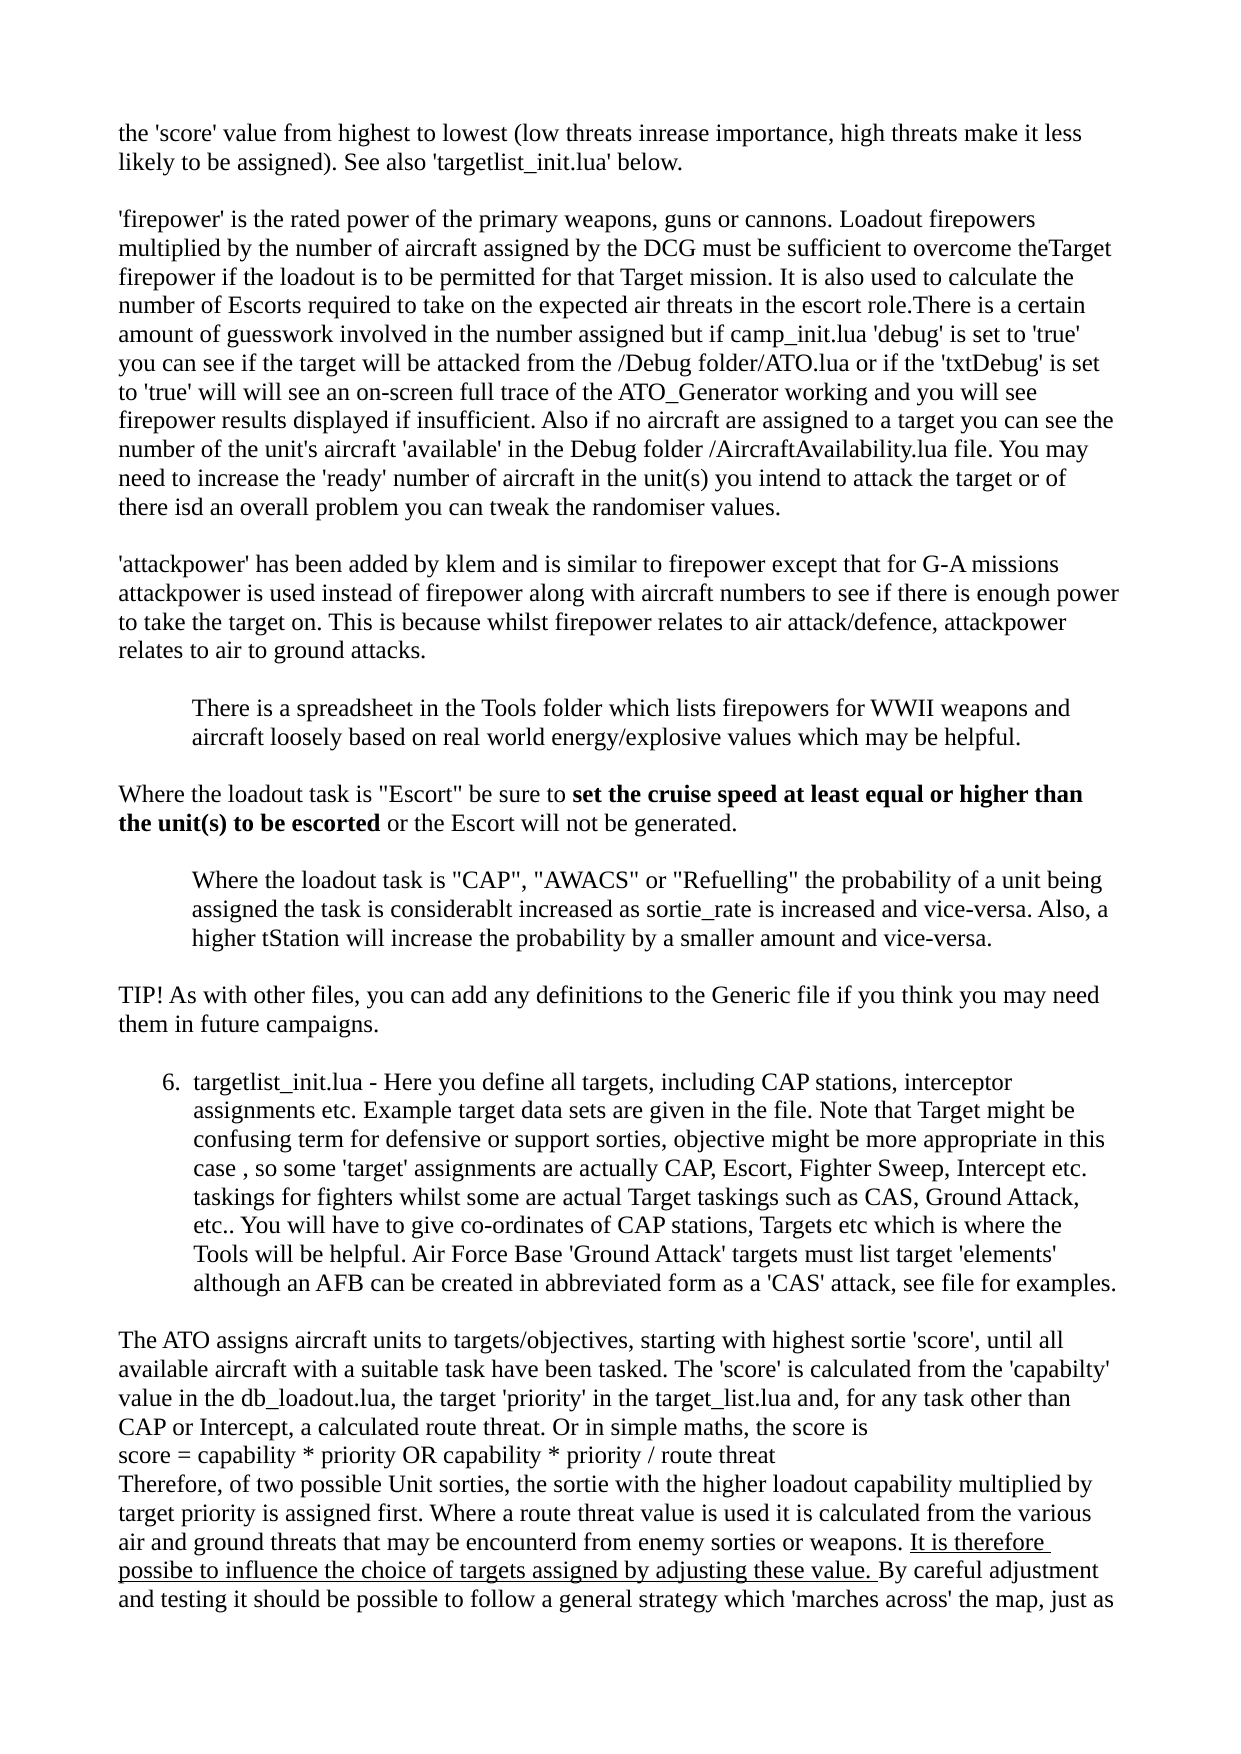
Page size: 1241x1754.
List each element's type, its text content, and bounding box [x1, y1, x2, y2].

text 'firepower' is the rated power of the primary weapons, guns or cannons. Loadout firepowers multiplied by the number of aircraft assigned by the DCG must be sufficient to overcome theTarget firepower if the loadout is to be permitted for that Target mission. It is also used to calculate the number of Escorts required to take on the expected air threats in the escort role.There is a certain amount of guesswork involved in the number assigned but if camp_init.lua 'debug' is set to 'true' you can see if the target will be attacked from the /Debug folder/ATO.lua or if the 'txtDebug' is set to 'true' will will see an on-screen full trace of the ATO_Generator working and you will see firepower results displayed if insufficient. Also if no aircraft are assigned to a target you can see the number of the unit's aircraft 'available' in the Debug folder /AircraftAvailability.lua file. You may need to increase the 'ready' number of aircraft in the unit(s) you intend to attack the target or of there isd an overall problem you can tweak the randomiser values. [118, 204, 1122, 521]
text Therefore, of two possible Unit sorties, the sortie with the higher loadout capability multiplied by target priority is assigned first. Where a route threat value is used it is calculated from the various air and ground threats that may be encounterd from enemy sorties or weapons. It is therefore possibe to influence the choice of targets assigned by adjusting these value. By careful adjustment and testing it should be possible to follow a general strategy which 'marches across' the map, just as [118, 1469, 1122, 1613]
text Where the loadout task is "Escort" be sure to set the cruise speed at least equal or higher than the unit(s) to be escorted or the Escort will not be generated. [118, 779, 1122, 837]
text TIP! As with other files, you can add any definitions to the Generic file if you think you may need them in future campaigns. [118, 981, 1122, 1038]
text score = capability * priority OR capability * priority / route threat [118, 1441, 1122, 1469]
list targetlist_init.lua - Here you define all targets, including CAP stations, interceptor assignments etc. Example target data sets are given in the file. Note that Target might be confusing term for defensive or support sorties, objective might be more appropriate in this case , so some 'target' assignments are actually CAP, Escort, Fighter Sweep, Intercept etc. taskings for fighters whilst some are actual Target taskings such as CAS, Ground Attack, etc.. You will have to give co-ordinates of CAP stations, Targets etc which is where the Tools will be helpful. Air Force Base 'Ground Attack' targets must list target 'elements' although an AFB can be created in abbreviated form as a 'CAS' attack, see file for examples. [156, 1067, 1122, 1297]
text Where the loadout task is "CAP", "AWACS" or "Refuelling" the probability of a unit being assigned the task is considerablt increased as sortie_rate is increased and vice-versa. Also, a higher tStation will increase the probability by a smaller amount and vice-versa. [192, 866, 1122, 952]
text The ATO assigns aircraft units to targets/objectives, starting with highest sortie 'score', until all available aircraft with a suitable task have been tasked. The 'score' is calculated from the 'capabilty' value in the db_loadout.lua, the target 'priority' in the target_list.lua and, for any task other than CAP or Intercept, a calculated route threat. Or in simple maths, the score is [118, 1326, 1122, 1441]
text the 'score' value from highest to lowest (low threats inrease importance, high threats make it less likely to be assigned). See also 'targetlist_init.lua' below. [118, 118, 1122, 176]
text There is a spreadsheet in the Tools folder which lists firepowers for WWII weapons and aircraft loosely based on real world energy/explosive values which may be helpful. [192, 693, 1122, 751]
text 'attackpower' has been added by klem and is similar to firepower except that for G-A missions attackpower is used instead of firepower along with aircraft numbers to see if there is enough power to take the target on. This is because whilst firepower relates to air attack/defence, attackpower relates to air to ground attacks. [118, 549, 1122, 664]
